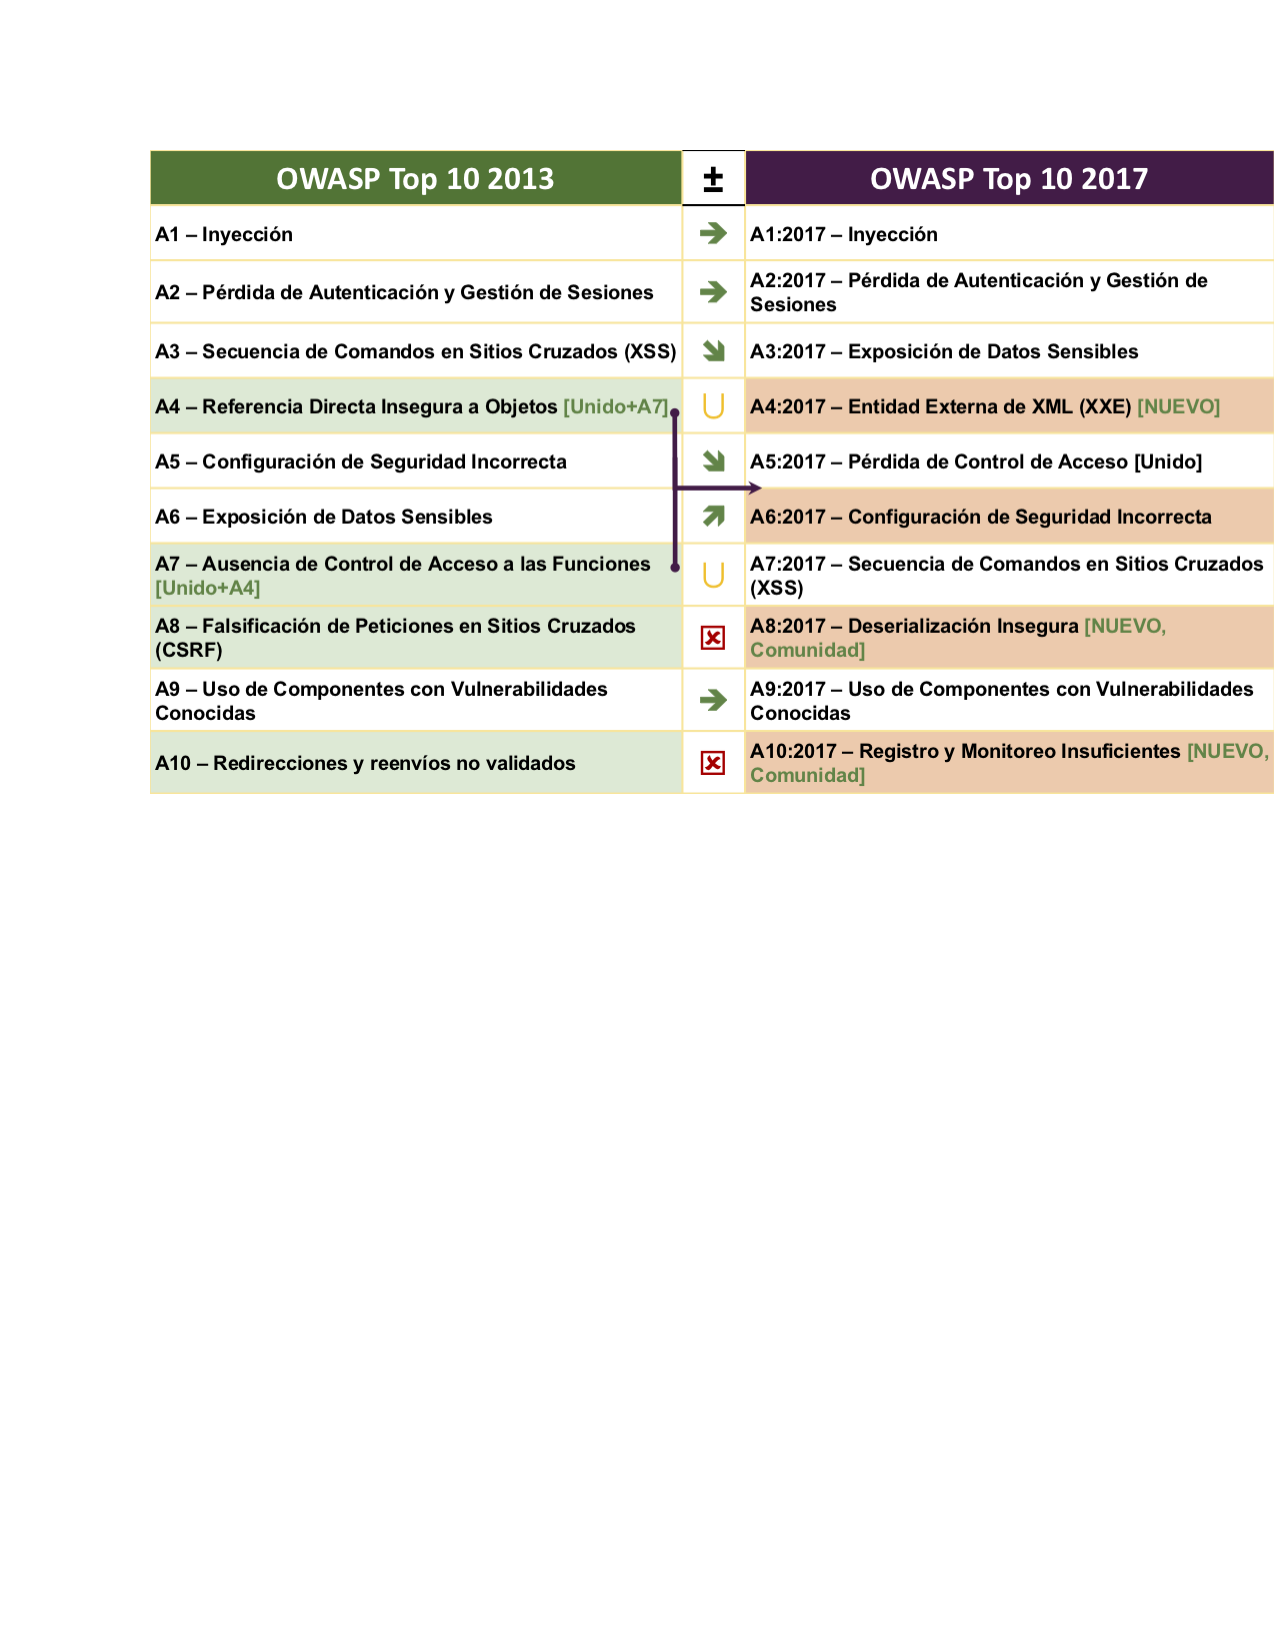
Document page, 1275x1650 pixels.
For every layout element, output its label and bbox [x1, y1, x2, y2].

picture [150, 150, 1274, 794]
